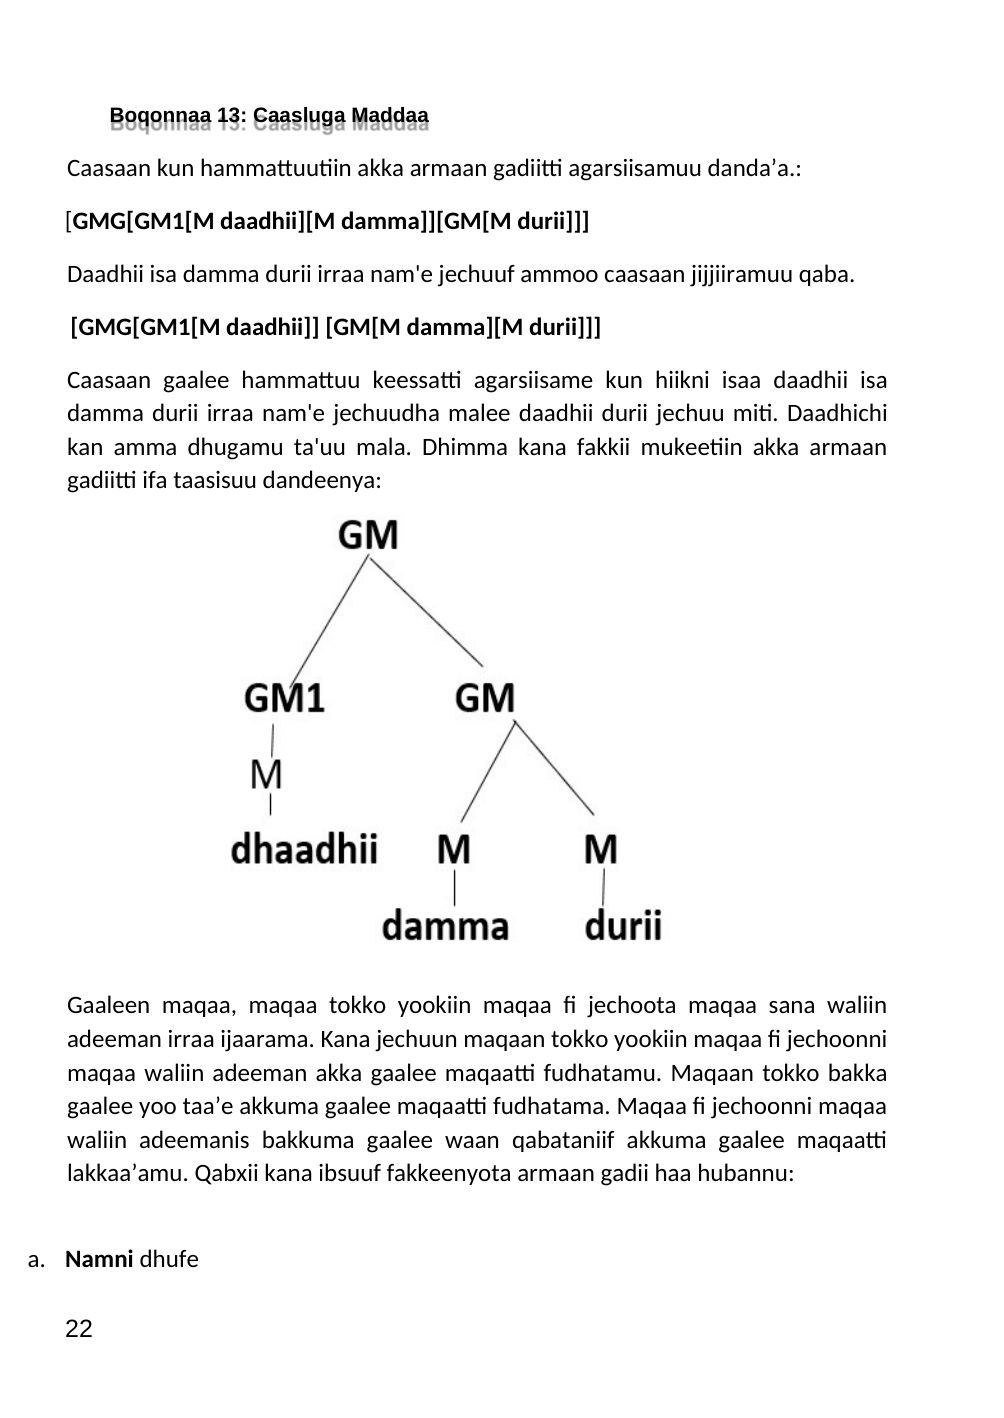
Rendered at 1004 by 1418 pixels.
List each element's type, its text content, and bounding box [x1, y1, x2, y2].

text Gaaleen maqaa, maqaa tokko yookiin maqaa fi jechoota maqaa sana waliin adeeman irraa ijaarama. Kana jechuun maqaan tokko yookiin maqaa fi jechoonni maqaa waliin adeeman akka gaalee maqaatti fudhatamu. Maqaan tokko bakka gaalee yoo taa’e akkuma gaalee maqaatti fudhatama. Maqaa fi jechoonni maqaa waliin adeemanis bakkuma gaalee waan qabataniif akkuma gaalee maqaatti lakkaa’amu. Qabxii kana ibsuuf fakkeenyota armaan gadii haa hubannu: [67, 990, 889, 1188]
list Namni dhufe [27, 1243, 890, 1273]
text Caasaan kun hammattuutiin akka armaan gadiitti agarsiisamuu danda’a.: [67, 152, 889, 183]
text [GMG[GM1[M daadhii][M damma]][GM[M durii]]] [64, 205, 890, 236]
picture [95, 102, 455, 149]
text Caasaan gaalee hammattuu keessatti agarsiisame kun hiikni isaa daadhii isa damma durii irraa nam'e jechuudha malee daadhii durii jechuu miti. Daadhichi kan amma dhugamu ta'uu mala. Dhimma kana fakkii mukeetiin akka armaan gadiitti ifa taasisuu dandeenya: [67, 364, 889, 495]
text [GMG[GM1[M daadhii]] [GM[M damma][M durii]]] [64, 311, 890, 342]
text Daadhii isa damma durii irraa nam'e jechuuf ammoo caasaan jijjiiramuu qaba. [67, 258, 889, 289]
picture [77, 503, 788, 956]
